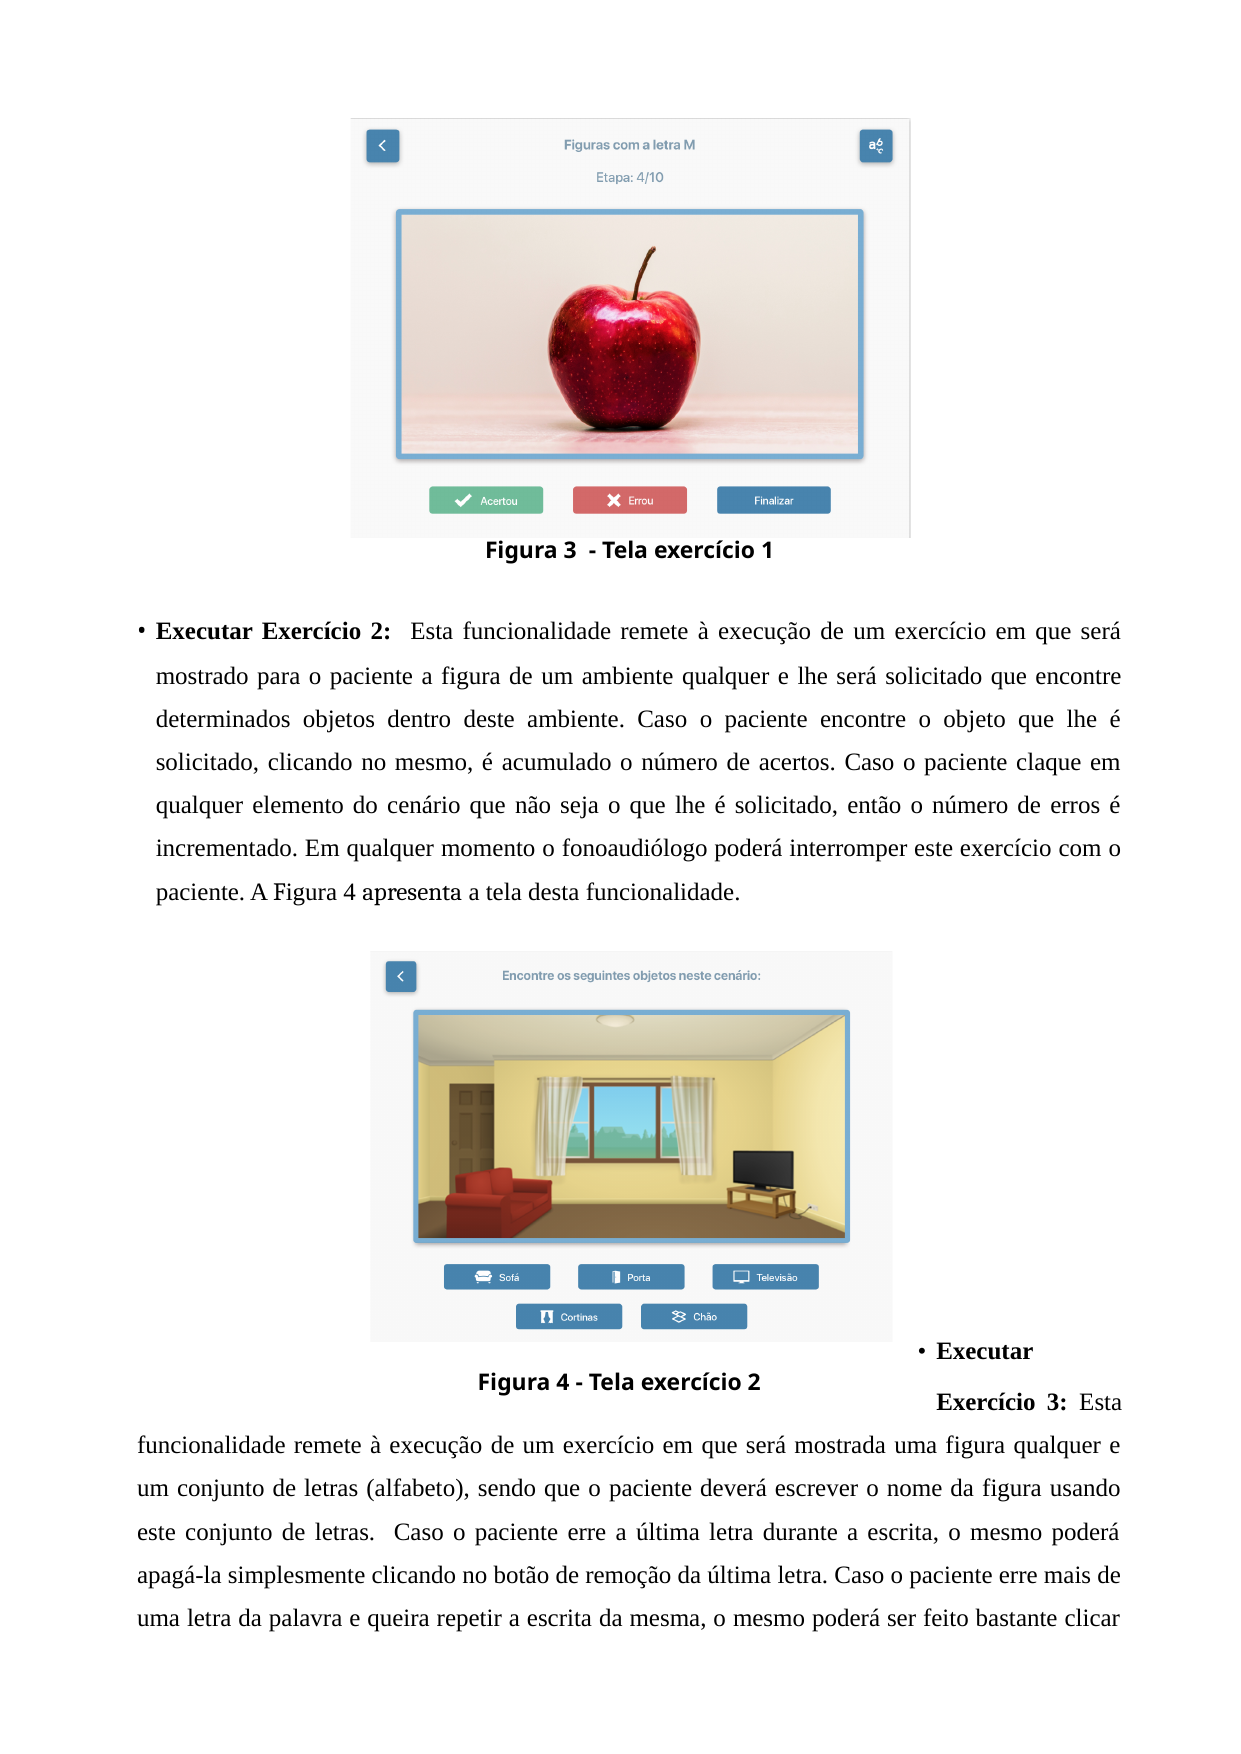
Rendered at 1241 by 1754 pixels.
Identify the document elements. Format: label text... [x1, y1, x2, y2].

picture [350, 118, 911, 538]
list Executar Exercício 2: Esta funcionalidade remete à execução de um exercício em que será mostrado para o paciente a figura de um ambiente qualquer e lhe será solicitado que encontre determinados objetos dentro deste ambiente. Caso o paciente encontre o objeto que lhe é solicitado, clicando no mesmo, é acumulado o número de acertos. Caso o paciente claque em qualquer elemento do cenário que não seja o que lhe é solicitado, então o número de erros é incrementado. Em qualquer momento o fonoaudiólogo poderá interromper este exercício com o paciente. A Figura 4 apresenta a tela desta funcionalidade. [137, 591, 1122, 906]
picture [370, 951, 893, 1342]
text Figura 3 - Tela exercício 1 [376, 538, 882, 563]
list Executar Exercício 3: Esta funcionalidade remete à execução de um exercício em que será mostrada uma figura qualquer e um conjunto de letras (alfabeto), sendo que o paciente deverá escrever o nome da figura usando este conjunto de letras. Caso o paciente erre a última letra durante a escrita, o mesmo poderá apagá-la simplesmente clicando no botão de remoção da última letra. Caso o paciente erre mais de uma letra da palavra e queira repetir a escrita da mesma, o mesmo poderá ser feito bastante clicar no botão de correção da palavra. Cada palavra certa ou errada será computada e mostrada após o termino do exercício e, a qualquer momento, o fonoaudiólogo poderá sair deste exercício. A Figura 5 denota a tela desta funcionalidade. [118, 1336, 1122, 1632]
